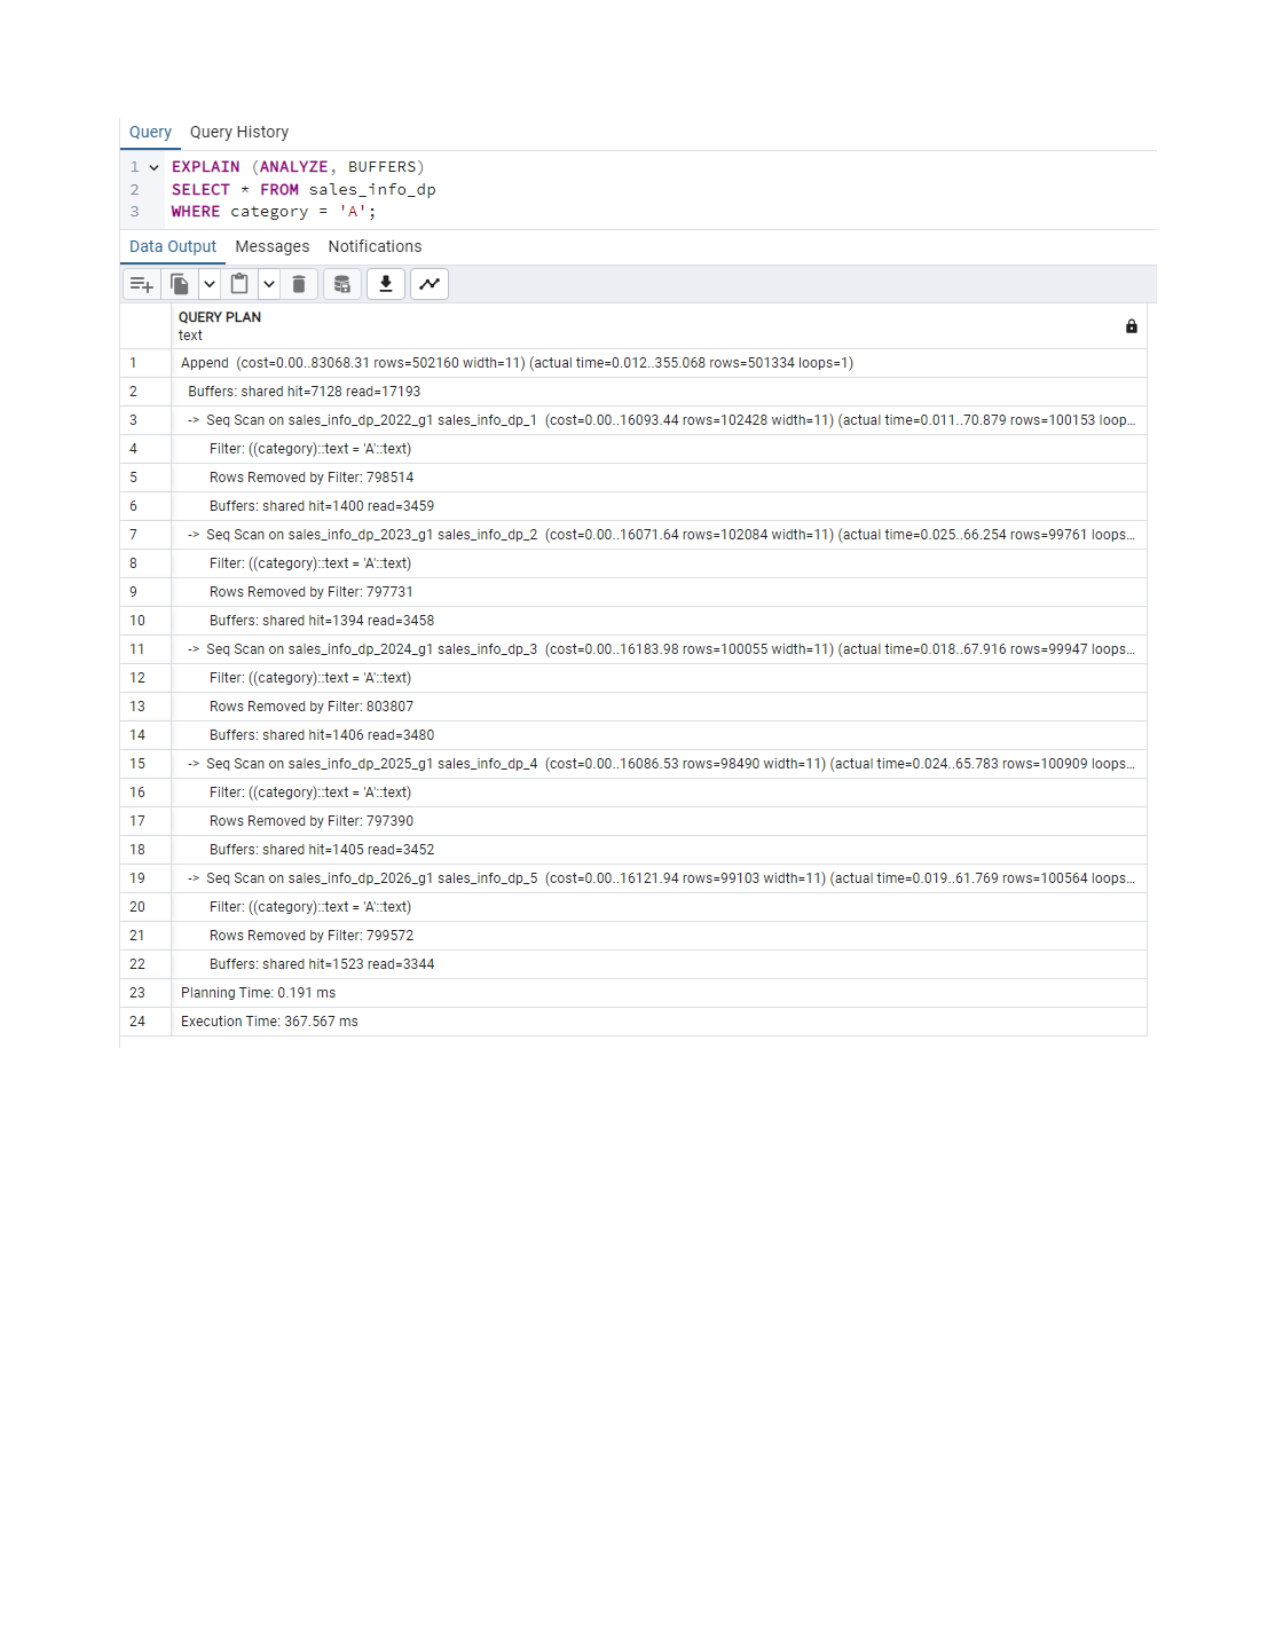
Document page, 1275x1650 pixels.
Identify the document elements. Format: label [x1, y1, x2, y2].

picture [118, 118, 1157, 1048]
